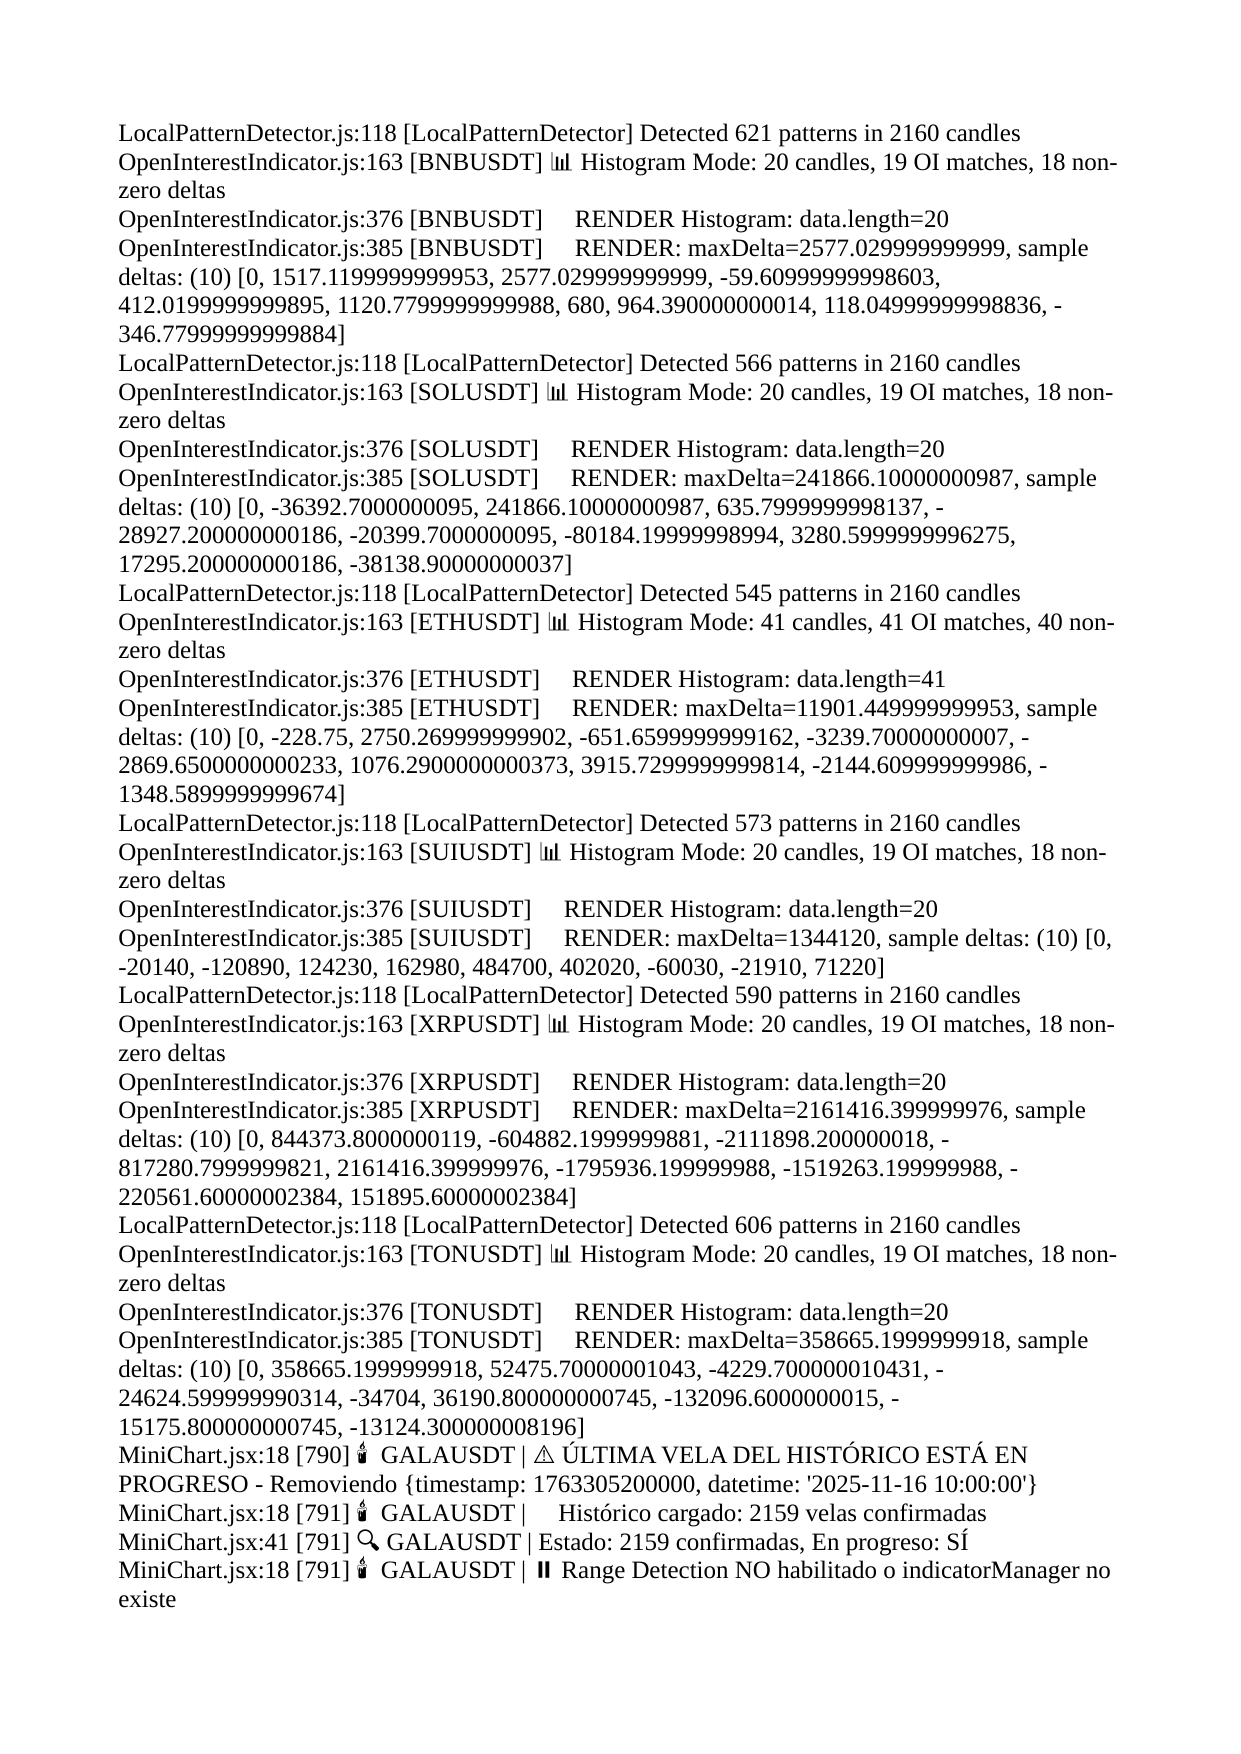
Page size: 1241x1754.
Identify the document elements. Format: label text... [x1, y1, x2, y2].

text LocalPatternDetector.js:118 [LocalPatternDetector] Detected 606 patterns in 2160 candles [118, 1211, 1122, 1239]
text LocalPatternDetector.js:118 [LocalPatternDetector] Detected 545 patterns in 2160 candles [118, 578, 1122, 607]
text OpenInterestIndicator.js:163 [SUIUSDT] 📊 Histogram Mode: 20 candles, 19 OI matches, 18 non-zero deltas [118, 837, 1122, 894]
text OpenInterestIndicator.js:385 [BNBUSDT] 🎨 RENDER: maxDelta=2577.029999999999, sample deltas: (10) [0, 1517.1199999999953, 2577.029999999999, -59.60999999998603, 412.0199999999895, 1120.7799999999988, 680, 964.390000000014, 118.04999999998836, -346.77999999999884] [118, 233, 1122, 348]
text OpenInterestIndicator.js:385 [SOLUSDT] 🎨 RENDER: maxDelta=241866.10000000987, sample deltas: (10) [0, -36392.7000000095, 241866.10000000987, 635.7999999998137, -28927.200000000186, -20399.7000000095, -80184.19999998994, 3280.5999999996275, 17295.200000000186, -38138.90000000037] [118, 463, 1122, 578]
text OpenInterestIndicator.js:376 [SOLUSDT] 🎨 RENDER Histogram: data.length=20 [118, 434, 1122, 463]
text OpenInterestIndicator.js:385 [SUIUSDT] 🎨 RENDER: maxDelta=1344120, sample deltas: (10) [0, -20140, -120890, 124230, 162980, 484700, 402020, -60030, -21910, 71220] [118, 923, 1122, 981]
text OpenInterestIndicator.js:163 [BNBUSDT] 📊 Histogram Mode: 20 candles, 19 OI matches, 18 non-zero deltas [118, 147, 1122, 204]
text OpenInterestIndicator.js:376 [XRPUSDT] 🎨 RENDER Histogram: data.length=20 [118, 1067, 1122, 1096]
text MiniChart.jsx:41 [791] 🔍 GALAUSDT | Estado: 2159 confirmadas, En progreso: SÍ [118, 1527, 1122, 1556]
text LocalPatternDetector.js:118 [LocalPatternDetector] Detected 573 patterns in 2160 candles [118, 808, 1122, 837]
text OpenInterestIndicator.js:376 [TONUSDT] 🎨 RENDER Histogram: data.length=20 [118, 1297, 1122, 1326]
text LocalPatternDetector.js:118 [LocalPatternDetector] Detected 621 patterns in 2160 candles [118, 118, 1122, 147]
text MiniChart.jsx:18 [791] 🕯️ GALAUSDT | ✅ Histórico cargado: 2159 velas confirmadas [118, 1498, 1122, 1527]
text OpenInterestIndicator.js:385 [XRPUSDT] 🎨 RENDER: maxDelta=2161416.399999976, sample deltas: (10) [0, 844373.8000000119, -604882.1999999881, -2111898.200000018, -817280.7999999821, 2161416.399999976, -1795936.199999988, -1519263.199999988, -220561.60000002384, 151895.60000002384] [118, 1096, 1122, 1211]
text LocalPatternDetector.js:118 [LocalPatternDetector] Detected 566 patterns in 2160 candles [118, 348, 1122, 377]
text OpenInterestIndicator.js:163 [TONUSDT] 📊 Histogram Mode: 20 candles, 19 OI matches, 18 non-zero deltas [118, 1239, 1122, 1297]
text OpenInterestIndicator.js:163 [XRPUSDT] 📊 Histogram Mode: 20 candles, 19 OI matches, 18 non-zero deltas [118, 1009, 1122, 1067]
text OpenInterestIndicator.js:163 [SOLUSDT] 📊 Histogram Mode: 20 candles, 19 OI matches, 18 non-zero deltas [118, 377, 1122, 434]
text LocalPatternDetector.js:118 [LocalPatternDetector] Detected 590 patterns in 2160 candles [118, 981, 1122, 1009]
text OpenInterestIndicator.js:376 [ETHUSDT] 🎨 RENDER Histogram: data.length=41 [118, 664, 1122, 693]
text OpenInterestIndicator.js:376 [BNBUSDT] 🎨 RENDER Histogram: data.length=20 [118, 204, 1122, 233]
text OpenInterestIndicator.js:163 [ETHUSDT] 📊 Histogram Mode: 41 candles, 41 OI matches, 40 non-zero deltas [118, 607, 1122, 664]
text MiniChart.jsx:18 [790] 🕯️ GALAUSDT | ⚠️ ÚLTIMA VELA DEL HISTÓRICO ESTÁ EN PROGRESO - Removiendo {timestamp: 1763305200000, datetime: '2025-11-16 10:00:00'} [118, 1441, 1122, 1498]
text OpenInterestIndicator.js:385 [TONUSDT] 🎨 RENDER: maxDelta=358665.1999999918, sample deltas: (10) [0, 358665.1999999918, 52475.70000001043, -4229.700000010431, -24624.599999990314, -34704, 36190.800000000745, -132096.6000000015, -15175.800000000745, -13124.300000008196] [118, 1326, 1122, 1441]
text OpenInterestIndicator.js:385 [ETHUSDT] 🎨 RENDER: maxDelta=11901.449999999953, sample deltas: (10) [0, -228.75, 2750.269999999902, -651.6599999999162, -3239.70000000007, -2869.6500000000233, 1076.2900000000373, 3915.7299999999814, -2144.609999999986, -1348.5899999999674] [118, 693, 1122, 808]
text OpenInterestIndicator.js:376 [SUIUSDT] 🎨 RENDER Histogram: data.length=20 [118, 894, 1122, 923]
text MiniChart.jsx:18 [791] 🕯️ GALAUSDT | ⏸️ Range Detection NO habilitado o indicatorManager no existe [118, 1556, 1122, 1613]
